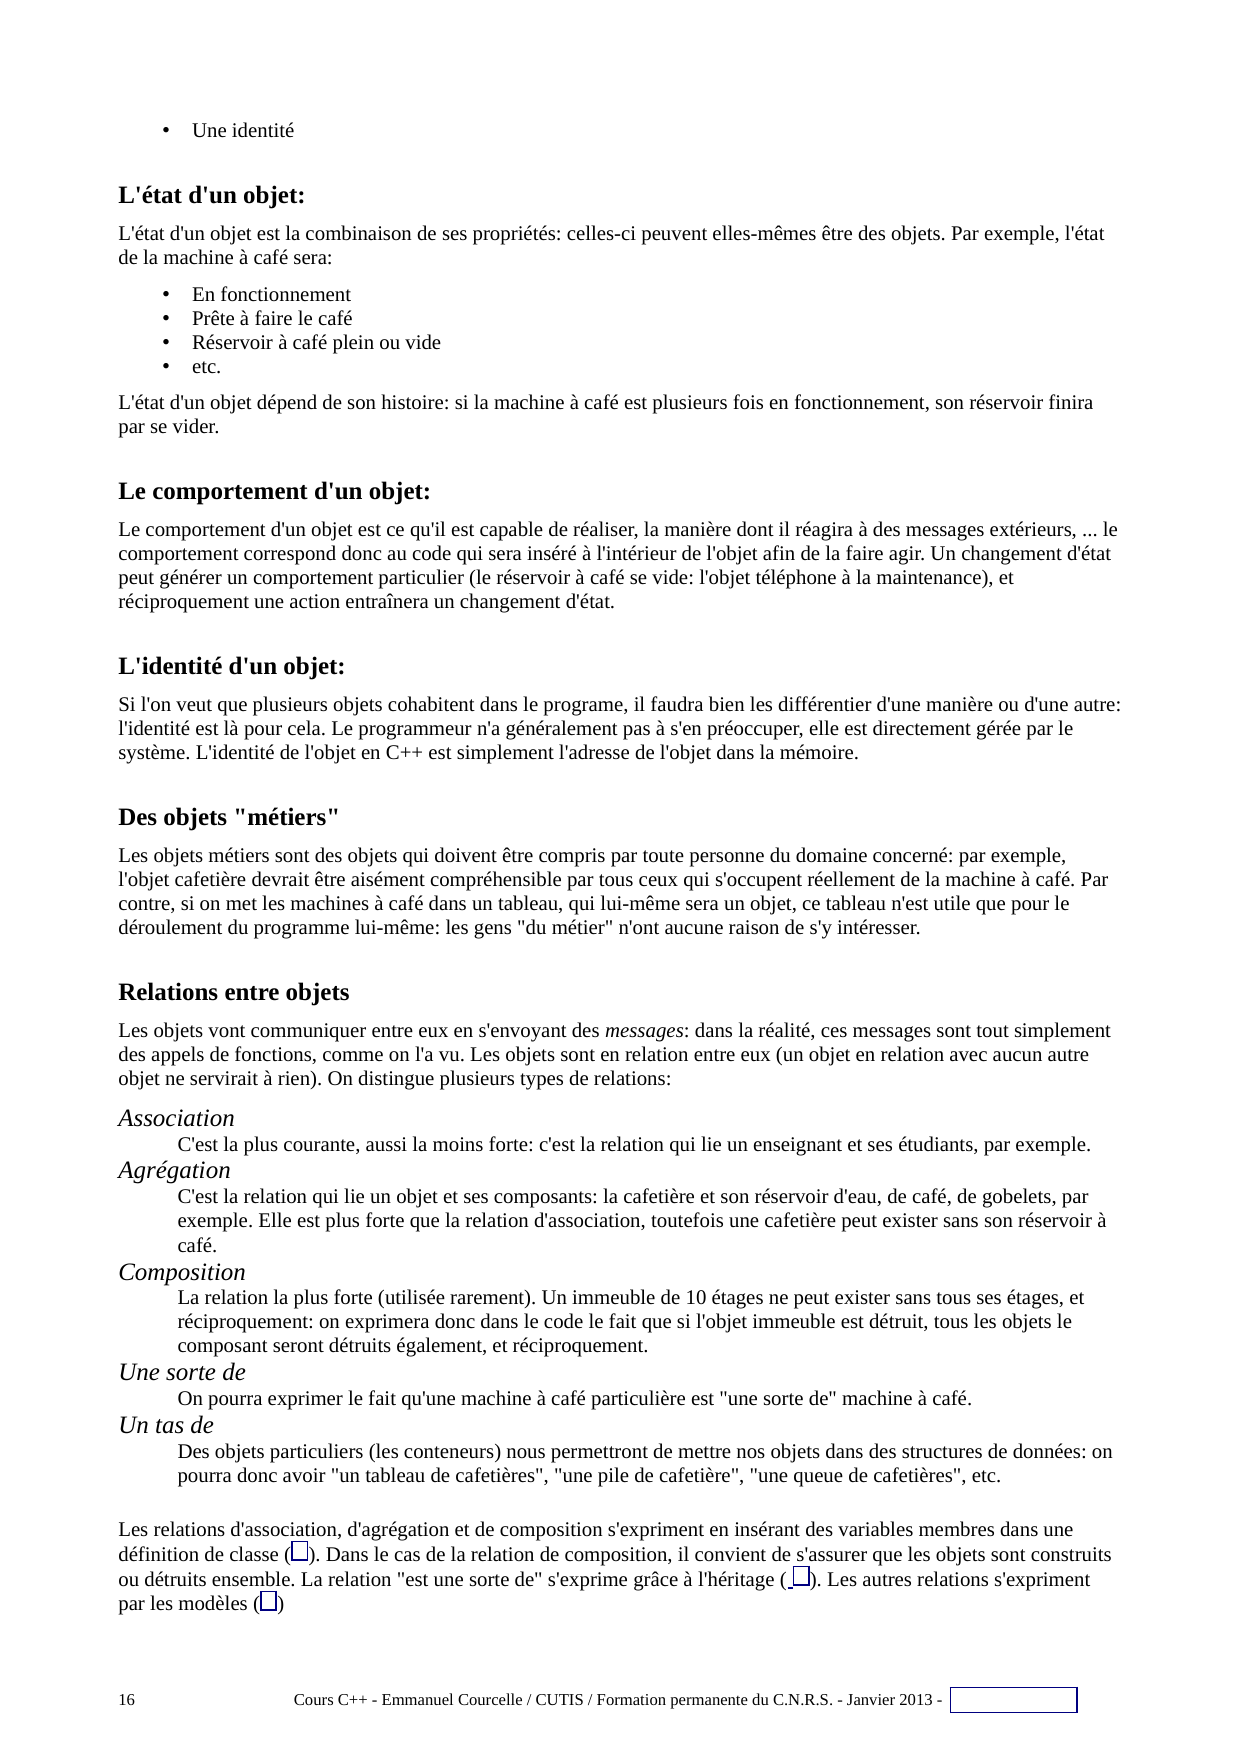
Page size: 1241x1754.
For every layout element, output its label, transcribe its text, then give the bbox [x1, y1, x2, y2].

list Des objets particuliers (les conteneurs) nous permettront de mettre nos objets dans des structures de données: on pourra donc avoir "un tableau de cafetières", "une pile de cafetière", "une queue de cafetières", etc. [177, 1439, 1122, 1487]
subtitle L'identité d'un objet: [118, 651, 1122, 680]
subtitle Des objets "métiers" [118, 802, 1122, 831]
list On pourra exprimer le fait qu'une machine à café particulière est "une sorte de" machine à café. [177, 1386, 1122, 1410]
subtitle Association [118, 1103, 1122, 1132]
text Les objets vont communiquer entre eux en s'envoyant des messages: dans la réalité, ces messages sont tout simplement des appels de fonctions, comme on l'a vu. Les objets sont en relation entre eux (un objet en relation avec aucun autre objet ne servirait à rien). On distingue plusieurs types de relations: [118, 1018, 1122, 1090]
list Une identité [162, 118, 1122, 142]
list Prête à faire le café [162, 306, 1122, 330]
text Le comportement d'un objet est ce qu'il est capable de réaliser, la manière dont il réagira à des messages extérieurs, ... le comportement correspond donc au code qui sera inséré à l'intérieur de l'objet afin de la faire agir. Un changement d'état peut générer un comportement particulier (le réservoir à café se vide: l'objet téléphone à la maintenance), et réciproquement une action entraînera un changement d'état. [118, 517, 1122, 613]
text L'état d'un objet est la combinaison de ses propriétés: celles-ci peuvent elles-mêmes être des objets. Par exemple, l'état de la machine à café sera: [118, 221, 1122, 269]
text Les relations d'association, d'agrégation et de composition s'expriment en insérant des variables membres dans une définition de classe (). Dans le cas de la relation de composition, il convient de s'assurer que les objets sont construits ou détruits ensemble. La relation "est une sorte de" s'exprime grâce à l'héritage ( ). Les autres relations s'expriment par les modèles () [118, 1517, 1122, 1615]
text Si l'on veut que plusieurs objets cohabitent dans le programe, il faudra bien les différentier d'une manière ou d'une autre: l'identité est là pour cela. Le programmeur n'a généralement pas à s'en préoccuper, elle est directement gérée par le système. L'identité de l'objet en C++ est simplement l'adresse de l'objet dans la mémoire. [118, 692, 1122, 764]
subtitle Le comportement d'un objet: [118, 476, 1122, 505]
list En fonctionnement [162, 282, 1122, 306]
text L'état d'un objet dépend de son histoire: si la machine à café est plusieurs fois en fonctionnement, son réservoir finira par se vider. [118, 390, 1122, 438]
subtitle Une sorte de [118, 1357, 1122, 1386]
list etc. [162, 354, 1122, 378]
subtitle Composition [118, 1257, 1122, 1285]
list C'est la plus courante, aussi la moins forte: c'est la relation qui lie un enseignant et ses étudiants, par exemple. [177, 1132, 1122, 1156]
subtitle Agrégation [118, 1156, 1122, 1184]
text Les objets métiers sont des objets qui doivent être compris par toute personne du domaine concerné: par exemple, l'objet cafetière devrait être aisément compréhensible par tous ceux qui s'occupent réellement de la machine à café. Par contre, si on met les machines à café dans un tableau, qui lui-même sera un objet, ce tableau n'est utile que pour le déroulement du programme lui-même: les gens "du métier" n'ont aucune raison de s'y intéresser. [118, 843, 1122, 939]
list Réservoir à café plein ou vide [162, 330, 1122, 354]
subtitle Relations entre objets [118, 977, 1122, 1006]
list La relation la plus forte (utilisée rarement). Un immeuble de 10 étages ne peut exister sans tous ses étages, et réciproquement: on exprimera donc dans le code le fait que si l'objet immeuble est détruit, tous les objets le composant seront détruits également, et réciproquement. [177, 1285, 1122, 1357]
list C'est la relation qui lie un objet et ses composants: la cafetière et son réservoir d'eau, de café, de gobelets, par exemple. Elle est plus forte que la relation d'association, toutefois une cafetière peut exister sans son réservoir à café. [177, 1184, 1122, 1257]
subtitle L'état d'un objet: [118, 180, 1122, 208]
subtitle Un tas de [118, 1410, 1122, 1439]
